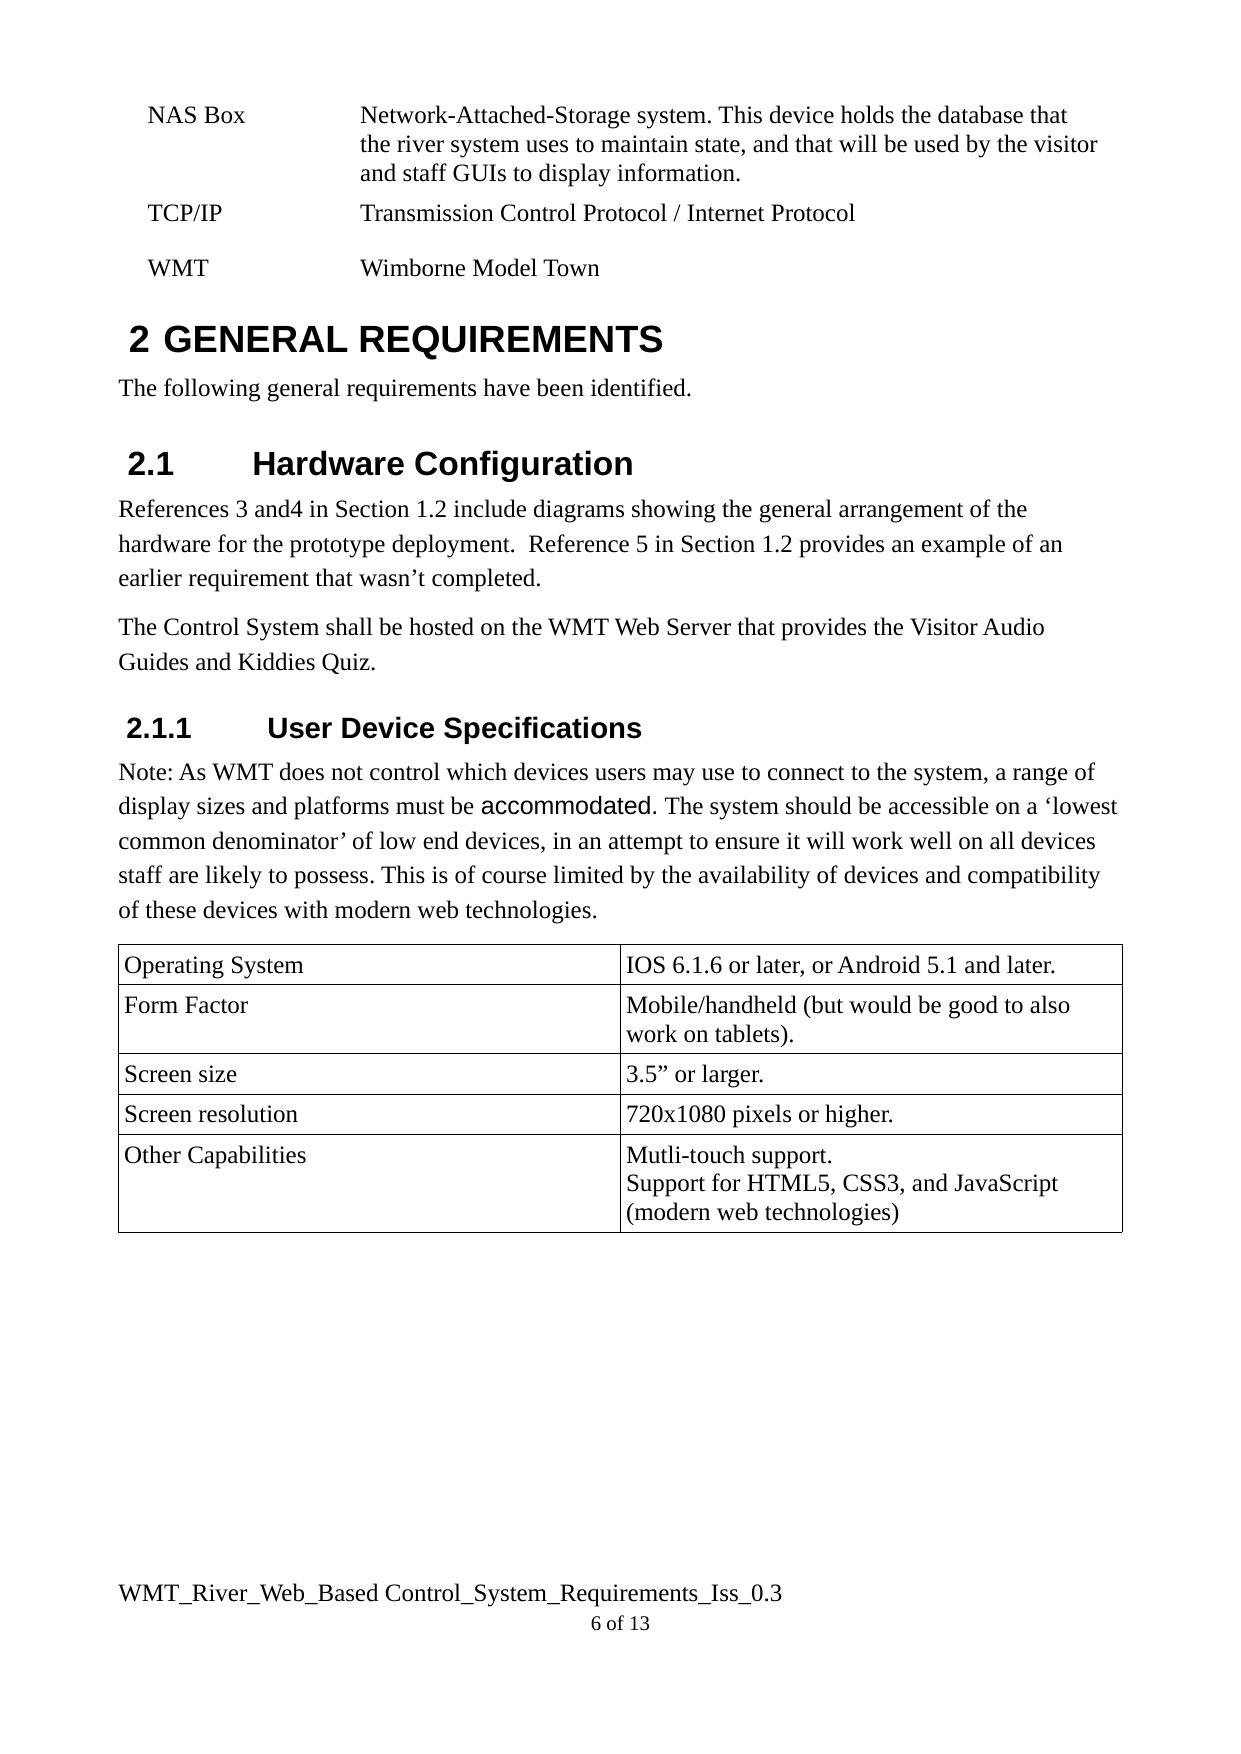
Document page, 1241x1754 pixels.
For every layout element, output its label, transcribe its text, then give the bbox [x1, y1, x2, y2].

table_header IOS 6.1.6 or later, or Android 5.1 and later. [621, 945, 1122, 984]
table_cell Screen resolution [119, 1095, 620, 1134]
table_cell Screen size [119, 1054, 620, 1094]
text References 3 and4 in Section 1.2 include diagrams showing the general arrangement of the hardware for the prototype deployment. Reference 5 in Section 1.2 provides an example of an earlier requirement that wasn’t completed. [118, 494, 1122, 592]
table_cell Other Capabilities [119, 1135, 620, 1232]
table_cell Form Factor [119, 985, 620, 1053]
table_cell TCP/IP [118, 192, 331, 247]
table_cell Mutli-touch support. Support for HTML5, CSS3, and JavaScript (modern web technologies) [621, 1135, 1122, 1232]
table_cell Network-Attached-Storage system. This device holds the database that the river system uses to maintain state, and that will be used by the visitor and staff GUIs to display information. [331, 95, 1104, 192]
table_cell NAS Box [118, 95, 331, 192]
table_cell 3.5” or larger. [621, 1054, 1122, 1094]
table_cell Transmission Control Protocol / Internet Protocol [331, 192, 1104, 247]
text Note: As WMT does not control which devices users may use to connect to the system, a range of display sizes and platforms must be accommodated. The system should be accessible on a ‘lowest common denominator’ of low end devices, in an attempt to ensure it will work well on all devices staff are likely to possess. This is of course limited by the availability of devices and compatibility of these devices with modern web technologies. [118, 757, 1122, 924]
table_header Operating System [119, 945, 620, 984]
text The following general requirements have been identified. [118, 373, 1122, 402]
subtitle User Device Specifications [118, 711, 1122, 744]
text The Control System shall be hosted on the WMT Web Server that provides the Visitor Audio Guides and Kiddies Quiz. [118, 612, 1122, 676]
table_cell 720x1080 pixels or higher. [621, 1095, 1122, 1134]
table_cell Mobile/handheld (but would be good to also work on tablets). [621, 985, 1122, 1053]
table_cell WMT [118, 247, 331, 292]
table_cell Wimborne Model Town [331, 247, 1104, 292]
subtitle Hardware Configuration [118, 443, 1122, 482]
